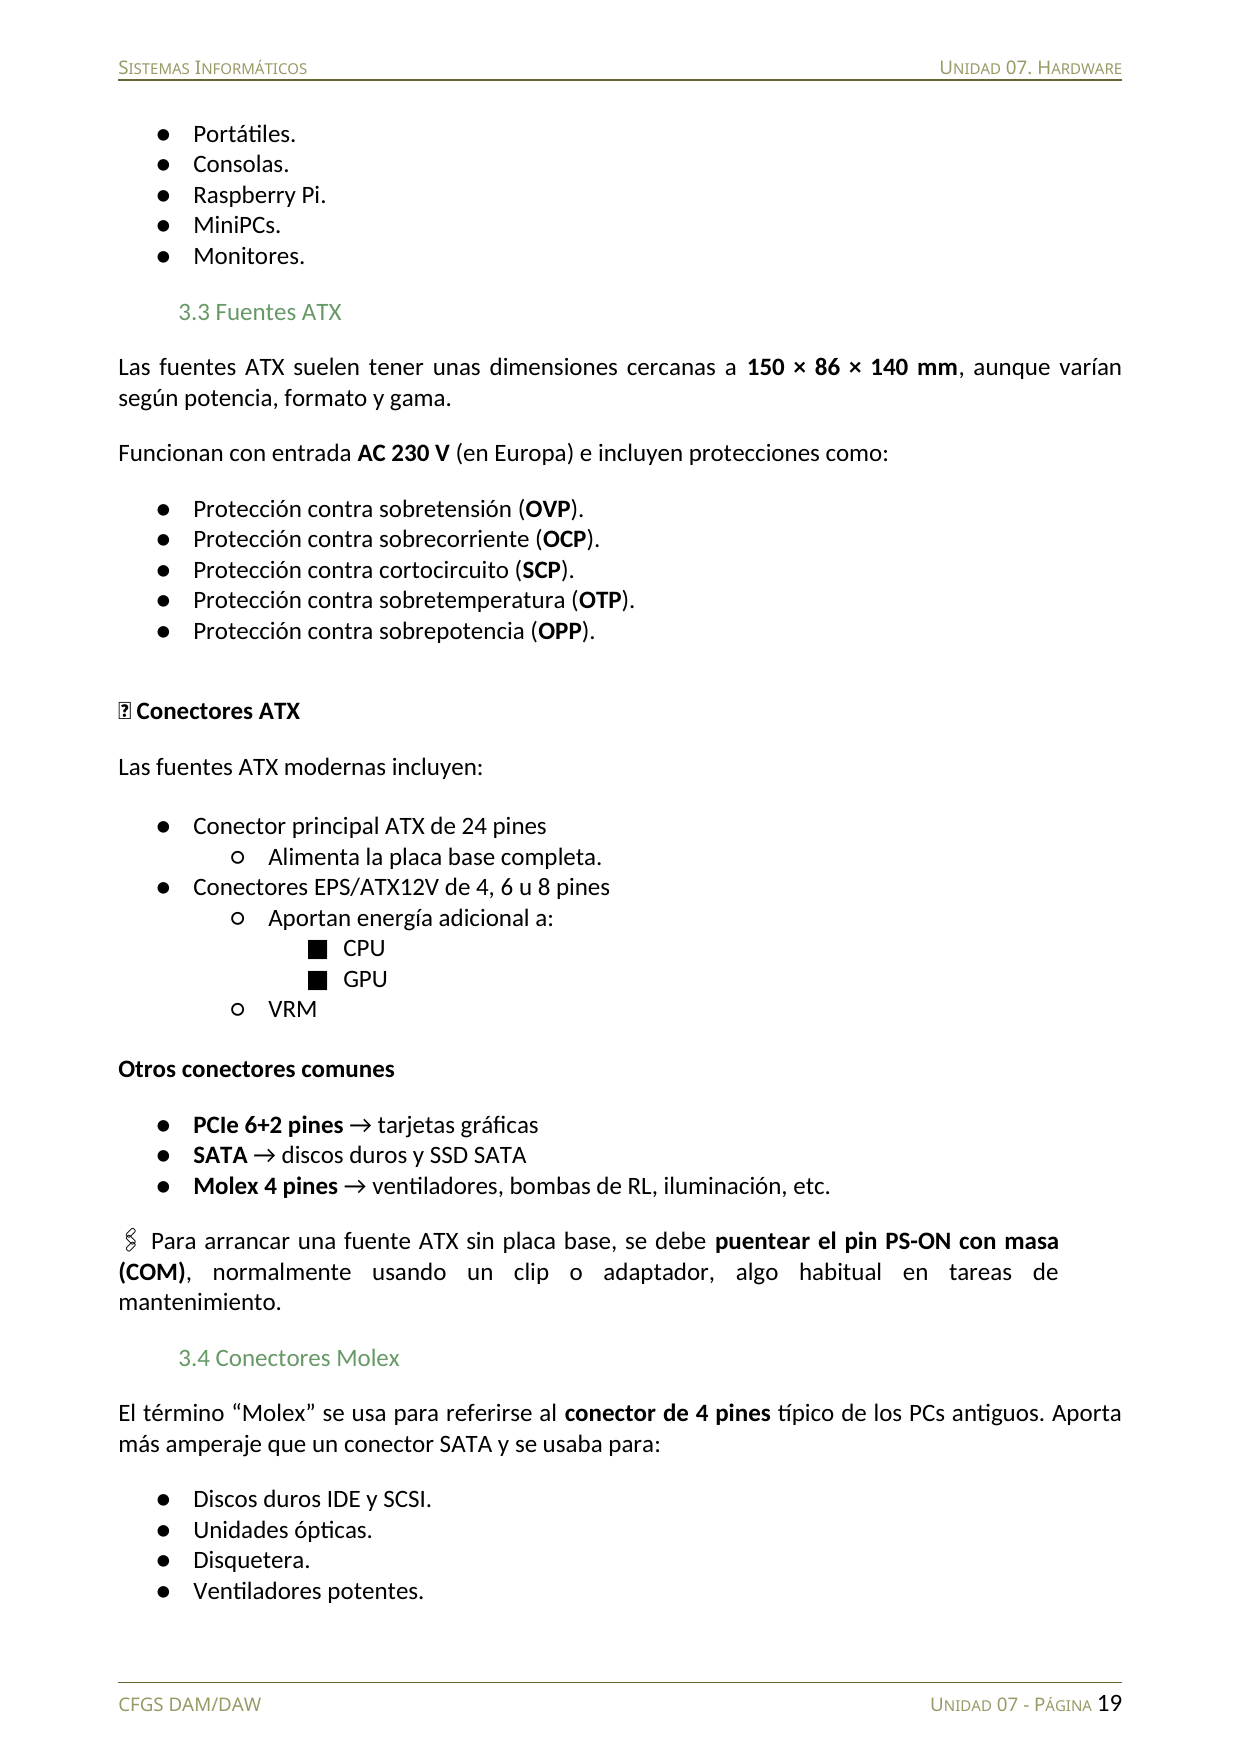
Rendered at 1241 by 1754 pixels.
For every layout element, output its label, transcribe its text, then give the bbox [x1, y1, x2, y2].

list Consolas. [156, 148, 1122, 179]
list Disquetera. [156, 1544, 1122, 1575]
list Portátiles. [156, 118, 1122, 148]
list Protección contra sobrepotencia (OPP). [156, 615, 1122, 645]
list MiniPCs. [156, 209, 1122, 240]
list Molex 4 pines → ventiladores, bombas de RL, iluminación, etc. [156, 1170, 1122, 1200]
list Protección contra cortocircuito (SCP). [156, 554, 1122, 584]
text Otros conectores comunes [118, 1053, 1122, 1084]
list GPU [306, 963, 1122, 994]
list CPU [306, 933, 1122, 963]
text 🔌 Conectores ATX [118, 695, 1122, 726]
text Funcionan con entrada AC 230 V (en Europa) e incluyen protecciones como: [118, 437, 1122, 468]
list Alimenta la placa base completa. [231, 841, 1122, 872]
list Protección contra sobretemperatura (OTP). [156, 584, 1122, 615]
subtitle 3.4 Conectores Molex [178, 1342, 1122, 1372]
text Las fuentes ATX modernas incluyen: [118, 751, 1122, 781]
list Ventiladores potentes. [156, 1575, 1122, 1606]
list SATA → discos duros y SSD SATA [156, 1139, 1122, 1170]
list Protección contra sobrecorriente (OCP). [156, 523, 1122, 554]
text El término “Molex” se usa para referirse al conector de 4 pines típico de los PCs antiguos. Aporta más amperaje que un conector SATA y se usaba para: [118, 1397, 1122, 1458]
text Las fuentes ATX suelen tener unas dimensiones cercanas a 150 × 86 × 140 mm, aunque varían según potencia, formato y gama. [118, 351, 1122, 412]
list Conectores EPS/ATX12V de 4, 6 u 8 pines [156, 872, 1122, 902]
list Raspberry Pi. [156, 179, 1122, 209]
list Conector principal ATX de 24 pines [156, 811, 1122, 841]
list Monitores. [156, 240, 1122, 271]
list Protección contra sobretensión (OVP). [156, 493, 1122, 523]
text 🖇️ Para arrancar una fuente ATX sin placa base, se debe puentear el pin PS-ON con masa (COM), normalmente usando un clip o adaptador, algo habitual en tareas de mantenimiento. [118, 1225, 1060, 1317]
list Unidades ópticas. [156, 1514, 1122, 1544]
subtitle 3.3 Fuentes ATX [178, 296, 1122, 326]
list Aportan energía adicional a: [231, 902, 1122, 933]
list VRM [231, 994, 1122, 1024]
list Discos duros IDE y SCSI. [156, 1483, 1122, 1514]
list PCIe 6+2 pines → tarjetas gráficas [156, 1109, 1122, 1139]
